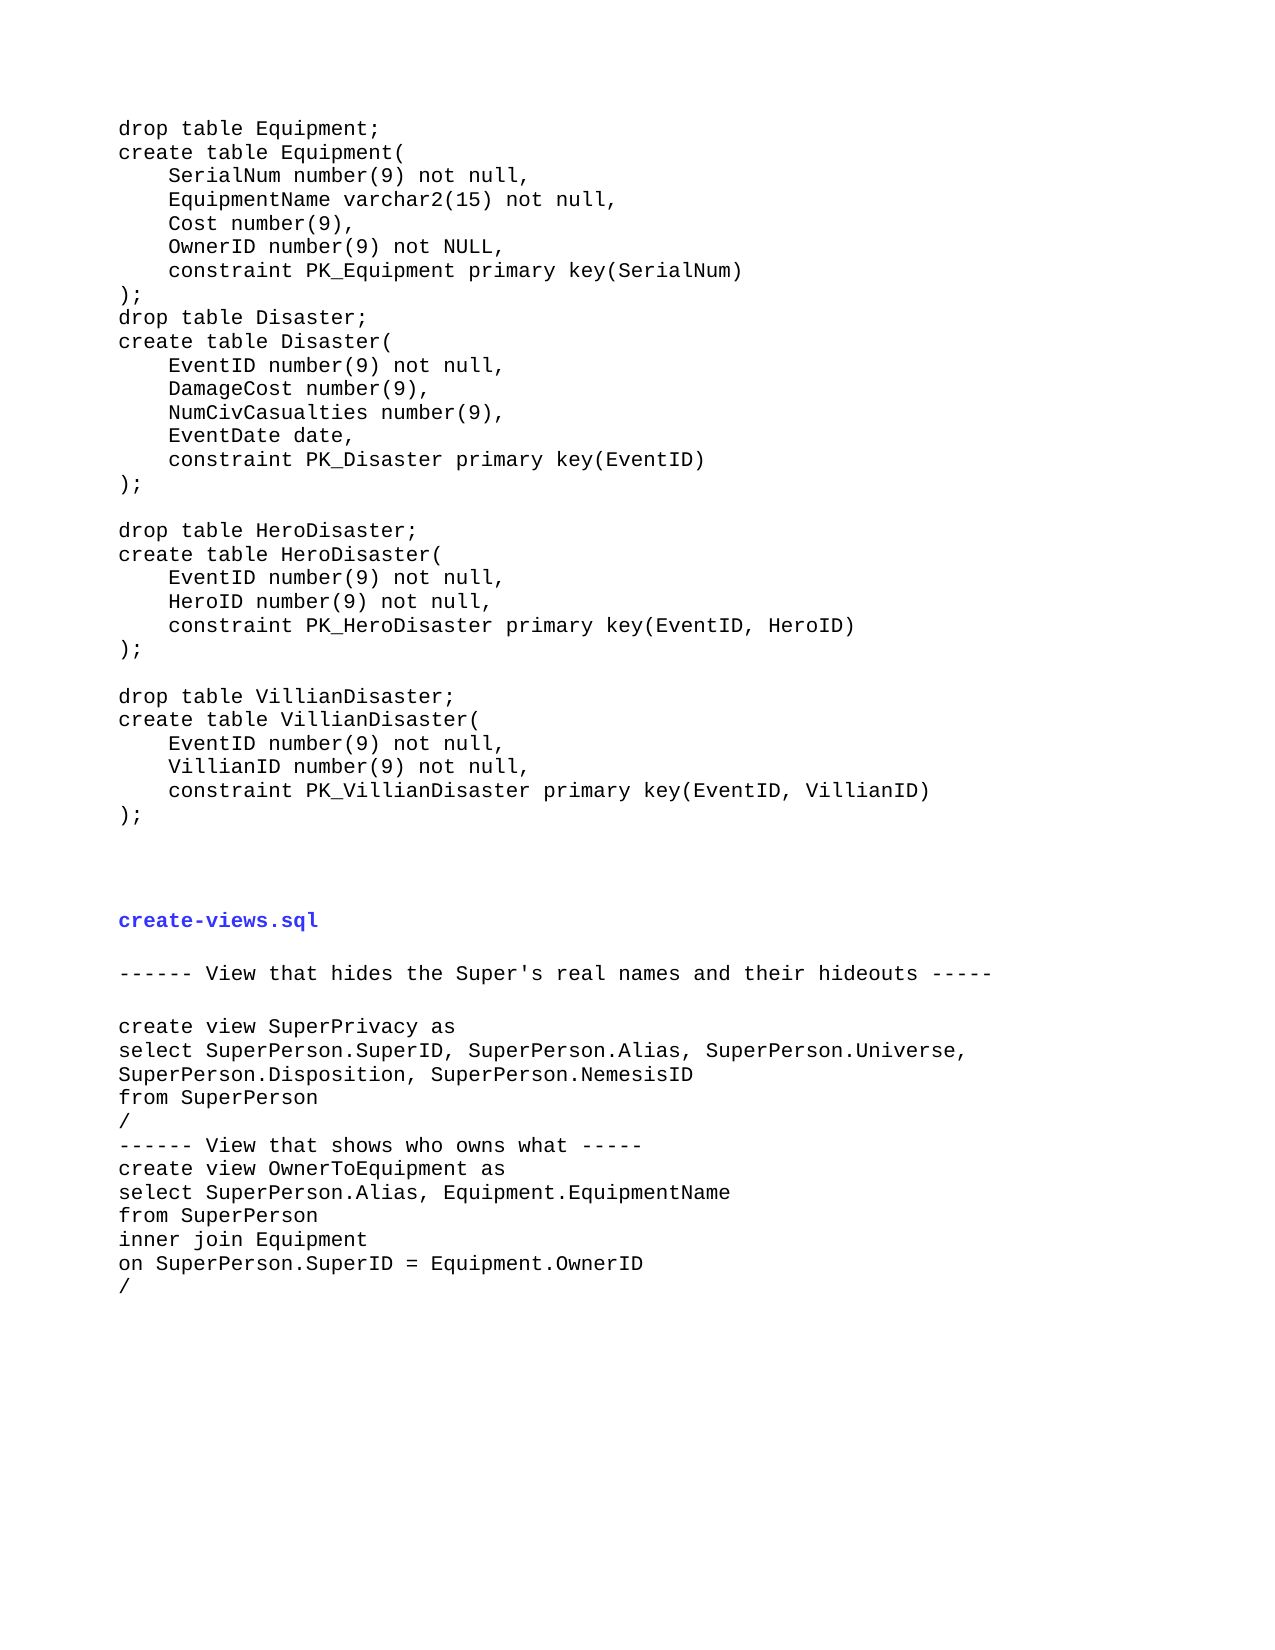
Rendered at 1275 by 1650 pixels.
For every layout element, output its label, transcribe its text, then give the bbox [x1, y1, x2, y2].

text drop table Equipment; [118, 118, 1157, 142]
text ); [118, 284, 1157, 307]
text inner join Equipment [118, 1229, 1157, 1253]
text constraint PK_HeroDisaster primary key(EventID, HeroID) [118, 615, 1157, 638]
text constraint PK_VillianDisaster primary key(EventID, VillianID) [118, 780, 1157, 804]
text ------ View that hides the Super's real names and their hideouts ----- [118, 963, 1157, 987]
text ------ View that shows who owns what ----- [118, 1134, 1157, 1158]
text SerialNum number(9) not null, [118, 165, 1157, 189]
text constraint PK_Equipment primary key(SerialNum) [118, 260, 1157, 284]
text NumCivCasualties number(9), [118, 402, 1157, 426]
text ); [118, 638, 1157, 662]
text select SuperPerson.SuperID, SuperPerson.Alias, SuperPerson.Universe, [118, 1040, 1157, 1064]
text OwnerID number(9) not NULL, [118, 236, 1157, 260]
text create-views.sql [118, 910, 1157, 934]
text drop table Disaster; [118, 307, 1157, 331]
text from SuperPerson [118, 1087, 1157, 1111]
text DamageCost number(9), [118, 378, 1157, 402]
text create table HeroDisaster( [118, 544, 1157, 567]
text create view SuperPrivacy as [118, 1016, 1157, 1040]
text Cost number(9), [118, 213, 1157, 236]
text constraint PK_Disaster primary key(EventID) [118, 449, 1157, 473]
text VillianID number(9) not null, [118, 757, 1157, 780]
text EventID number(9) not null, [118, 567, 1157, 591]
text EquipmentName varchar2(15) not null, [118, 189, 1157, 213]
text create table VillianDisaster( [118, 709, 1157, 733]
text create table Equipment( [118, 142, 1157, 165]
text ); [118, 473, 1157, 496]
text create view OwnerToEquipment as [118, 1158, 1157, 1182]
text SuperPerson.Disposition, SuperPerson.NemesisID [118, 1064, 1157, 1087]
text select SuperPerson.Alias, Equipment.EquipmentName [118, 1182, 1157, 1206]
text EventID number(9) not null, [118, 733, 1157, 757]
text ); [118, 804, 1157, 827]
text EventDate date, [118, 426, 1157, 449]
text create table Disaster( [118, 331, 1157, 354]
text on SuperPerson.SuperID = Equipment.OwnerID [118, 1253, 1157, 1276]
text / [118, 1111, 1157, 1134]
text / [118, 1276, 1157, 1300]
text drop table HeroDisaster; [118, 520, 1157, 544]
text drop table VillianDisaster; [118, 686, 1157, 709]
text HeroID number(9) not null, [118, 591, 1157, 615]
text from SuperPerson [118, 1206, 1157, 1229]
text EventID number(9) not null, [118, 354, 1157, 378]
